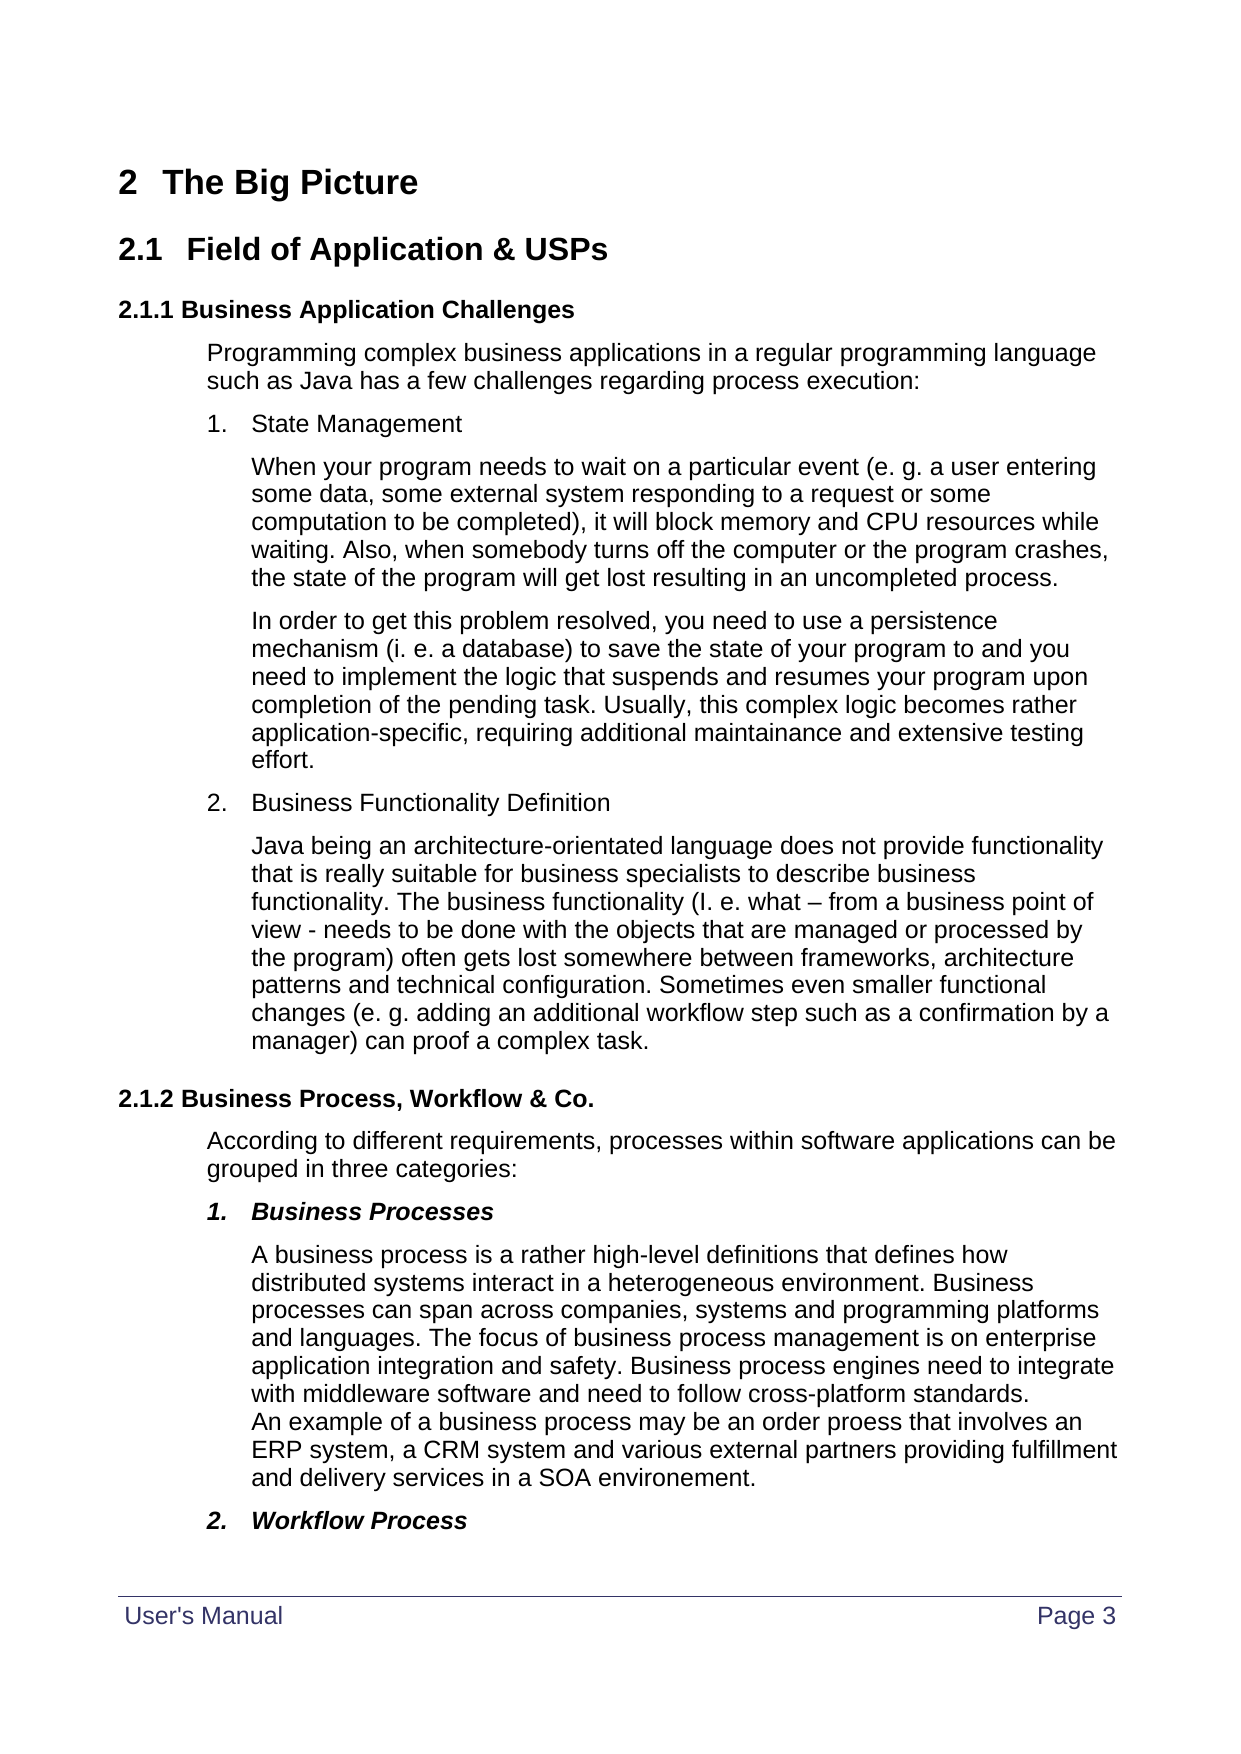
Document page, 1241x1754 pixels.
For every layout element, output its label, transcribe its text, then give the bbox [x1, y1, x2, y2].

text In order to get this problem resolved, you need to use a persistence mechanism (i. e. a database) to save the state of your program to and you need to implement the logic that suspends and resumes your program upon completion of the pending task. Usually, this complex logic becomes rather application-specific, requiring additional maintainance and extensive testing effort. [251, 607, 1122, 774]
list State Management [207, 409, 1122, 437]
subtitle Business Application Challenges [118, 296, 1122, 324]
text When your program needs to wait on a particular event (e. g. a user entering some data, some external system responding to a request or some computation to be completed), it will block memory and CPU resources while waiting. Also, when somebody turns off the computer or the program crashes, the state of the program will get lost resulting in an uncompleted process. [251, 452, 1122, 592]
list Business Processes [207, 1198, 1122, 1226]
subtitle The Big Picture [118, 162, 1122, 201]
list Business Functionality Definition [207, 789, 1122, 817]
subtitle Field of Application & USPs [118, 231, 1122, 267]
text Programming complex business applications in a regular programming language such as Java has a few challenges regarding process execution: [207, 339, 1122, 395]
subtitle Business Process, Workflow & Co. [118, 1084, 1122, 1112]
text Java being an architecture-orientated language does not provide functionality that is really suitable for business specialists to describe business functionality. The business functionality (I. e. what – from a business point of view - needs to be done with the objects that are managed or processed by the program) often gets lost somewhere between frameworks, architecture patterns and technical configuration. Sometimes even smaller functional changes (e. g. adding an additional workflow step such as a confirmation by a manager) can proof a complex task. [251, 832, 1122, 1055]
text According to different requirements, processes within software applications can be grouped in three categories: [207, 1127, 1122, 1183]
text A business process is a rather high-level definitions that defines how distributed systems interact in a heterogeneous environment. Business processes can span across companies, systems and programming platforms and languages. The focus of business process management is on enterprise application integration and safety. Business process engines need to integrate with middleware software and need to follow cross-platform standards. An example of a business process may be an order proess that involves an ERP system, a CRM system and various external partners providing fulfillment and delivery services in a SOA environement. [251, 1241, 1122, 1492]
list Workflow Process [207, 1507, 1122, 1534]
